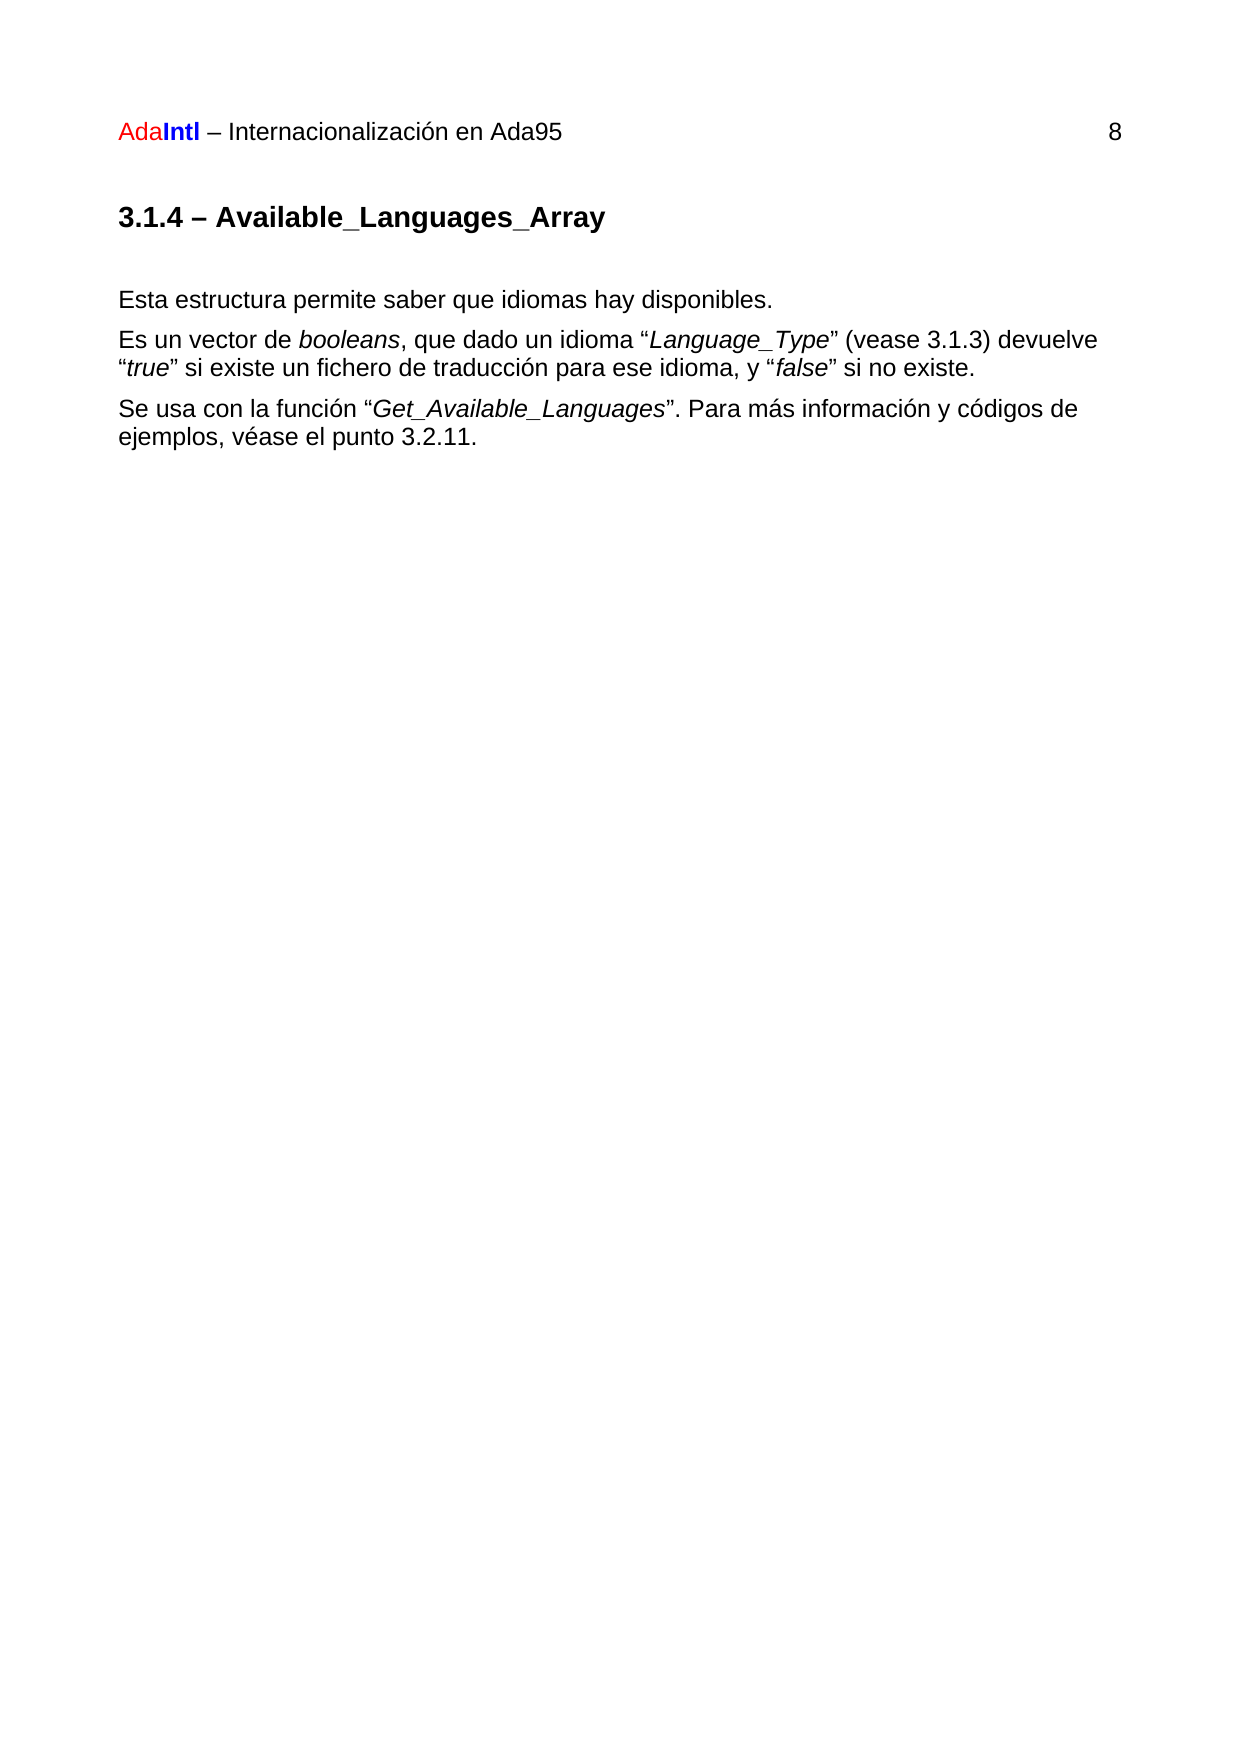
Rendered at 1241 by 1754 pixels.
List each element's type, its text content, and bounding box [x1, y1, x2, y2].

text Es un vector de booleans, que dado un idioma “Language_Type” (vease 3.1.3) devuelve “true” si existe un fichero de traducción para ese idioma, y “false” si no existe. [118, 326, 1122, 382]
text Esta estructura permite saber que idiomas hay disponibles. [118, 286, 1122, 314]
text Se usa con la función “Get_Available_Languages”. Para más información y códigos de ejemplos, véase el punto 3.2.11. [118, 394, 1122, 450]
subtitle 3.1.4 – Available_Languages_Array [118, 201, 1122, 233]
